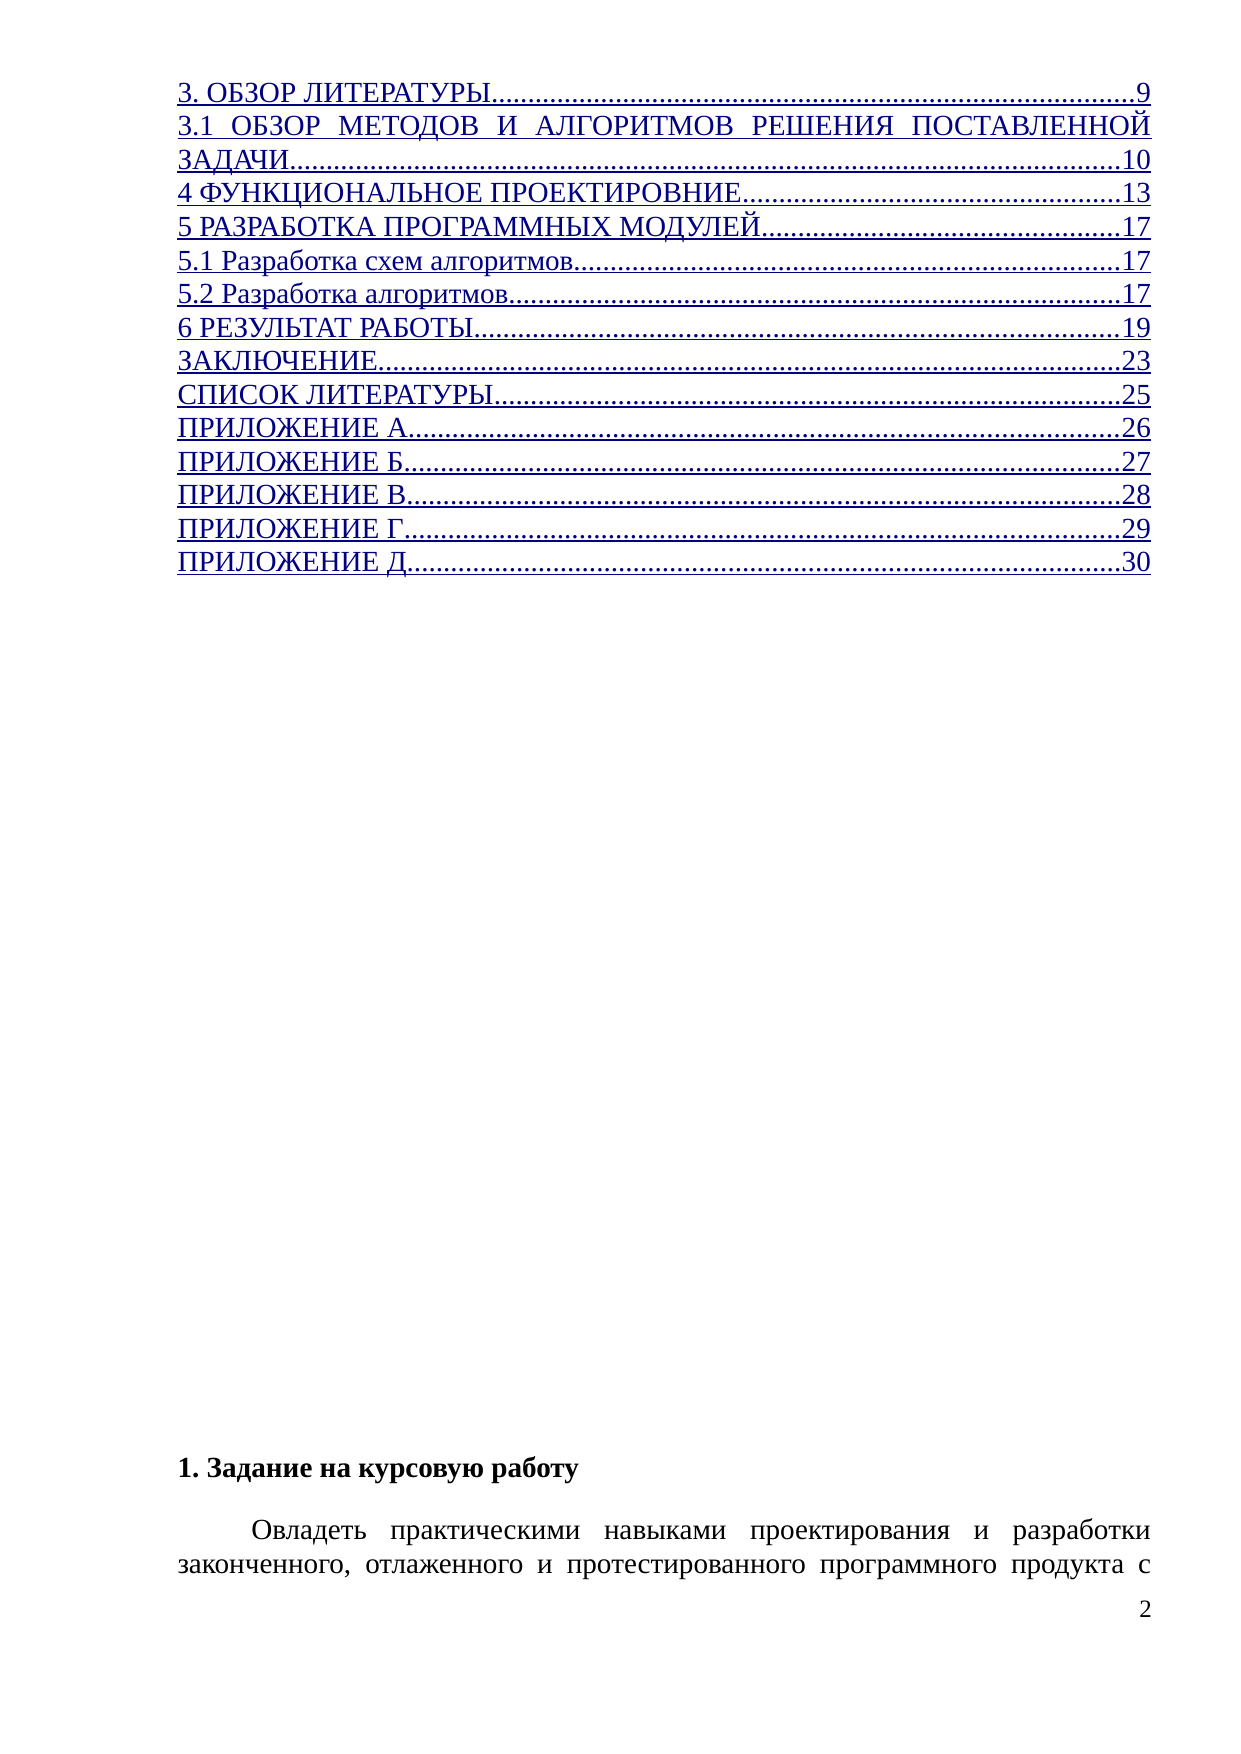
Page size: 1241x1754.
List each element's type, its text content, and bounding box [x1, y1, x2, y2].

text ПРИЛОЖЕНИЕ Г 29 [177, 511, 1152, 544]
text ПРИЛОЖЕНИЕ Д 30 [177, 544, 1152, 578]
text 6 РЕЗУЛЬТАТ РАБОТЫ 19 [177, 310, 1152, 343]
text 5.2 Разработка алгоритмов 17 [177, 276, 1152, 310]
text 1. Задание на курсовую работу [177, 1450, 1152, 1484]
text 5 РАЗРАБОТКА ПРОГРАММНЫХ МОДУЛЕЙ 17 [177, 209, 1152, 243]
text 3.1 ОБЗОР МЕТОДОВ И АЛГОРИТМОВ РЕШЕНИЯ ПОСТАВЛЕННОЙ ЗАДАЧИ 10 [177, 108, 1152, 138]
text ПРИЛОЖЕНИЕ Б 27 [177, 444, 1152, 477]
text Овладеть практическими навыками проектирования и разработки законченного, отлаженного и протестированного программного продукта с [177, 1512, 1152, 1579]
text 4 ФУНКЦИОНАЛЬНОЕ ПРОЕКТИРОВНИЕ 13 [177, 176, 1152, 209]
text 5.1 Разработка схем алгоритмов 17 [177, 243, 1152, 276]
text ПРИЛОЖЕНИЕ В 28 [177, 477, 1152, 511]
text ЗАКЛЮЧЕНИЕ 23 [177, 343, 1152, 377]
text СПИСОК ЛИТЕРАТУРЫ 25 [177, 377, 1152, 410]
text ПРИЛОЖЕНИЕ А 26 [177, 410, 1152, 444]
text 3.1 ОБЗОР МЕТОДОВ И АЛГОРИТМОВ РЕШЕНИЯ ПОСТАВЛЕННОЙ ЗАДАЧИ 10 [177, 139, 1152, 176]
text 3. ОБЗОР ЛИТЕРАТУРЫ 9 [177, 75, 1152, 108]
